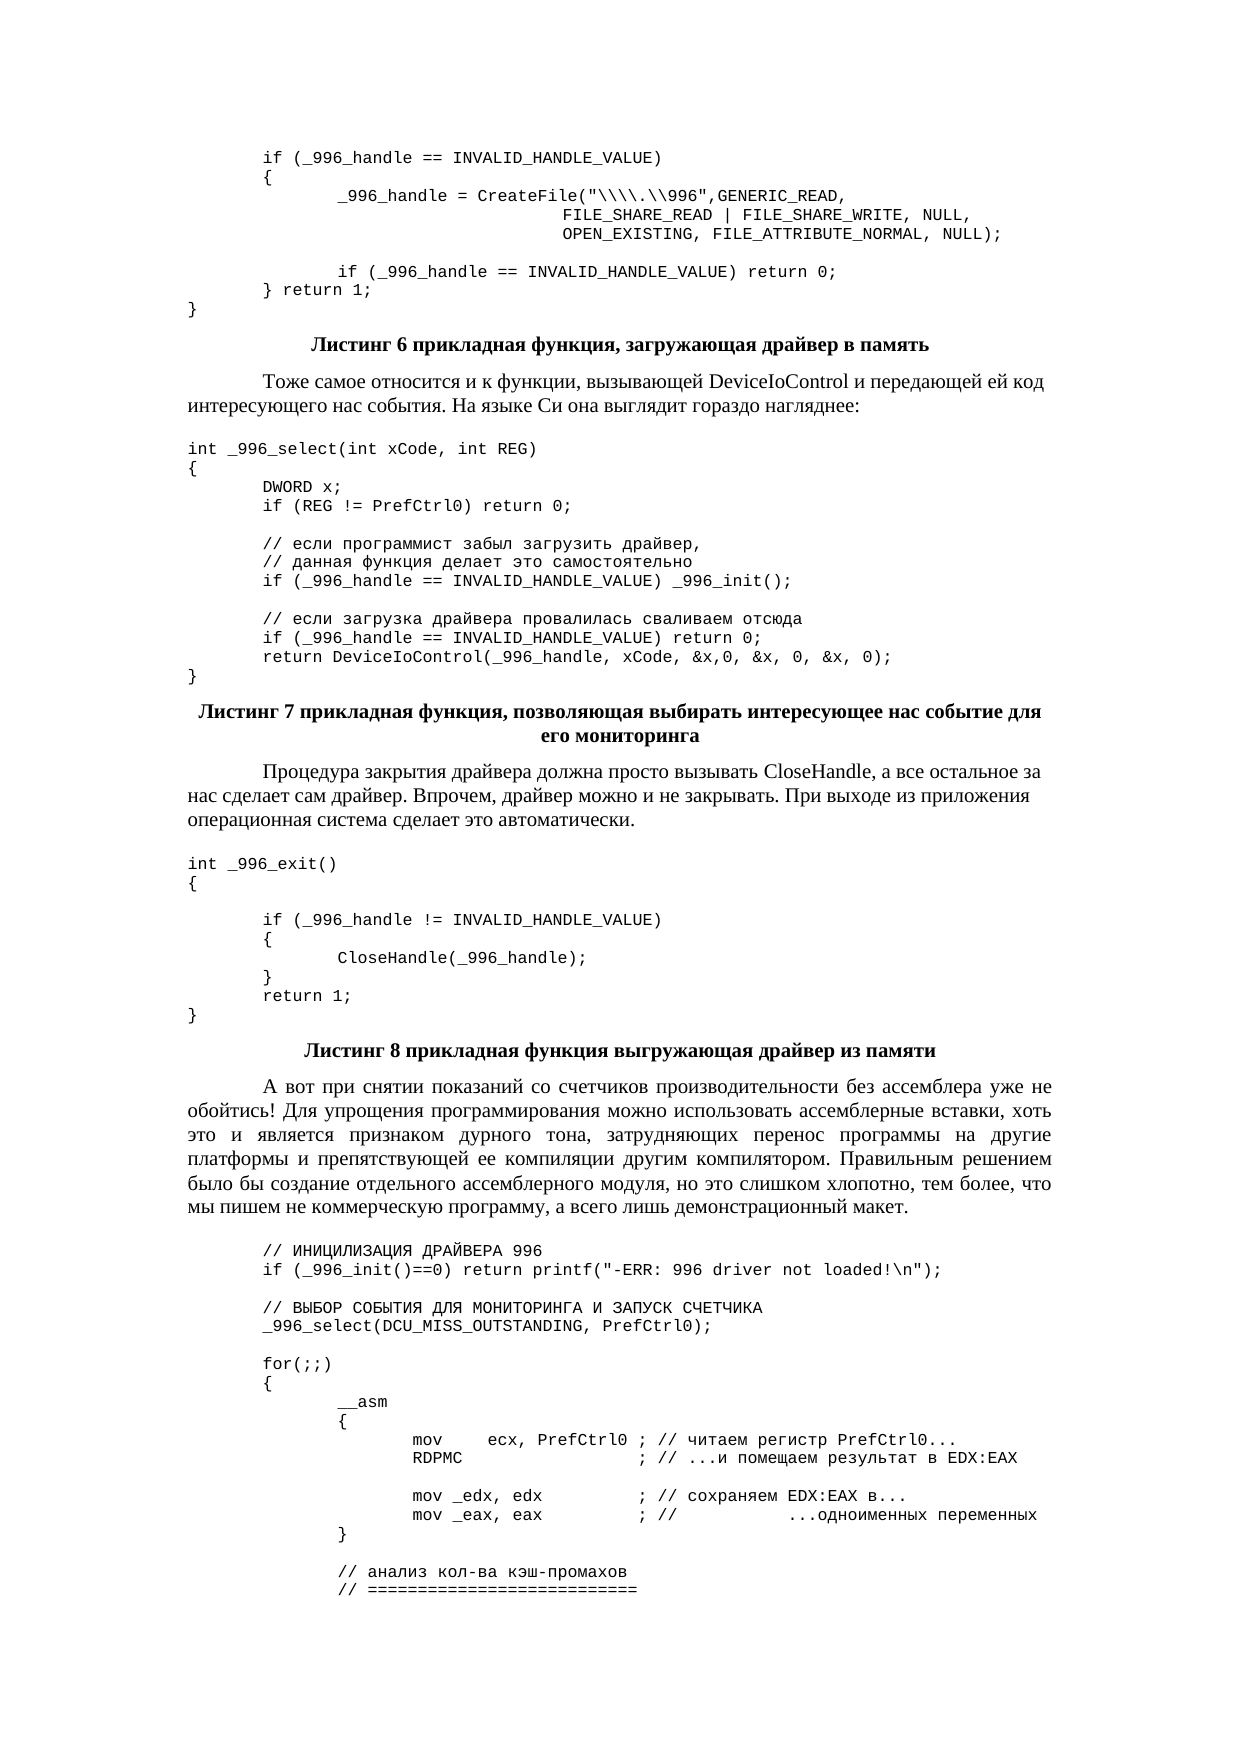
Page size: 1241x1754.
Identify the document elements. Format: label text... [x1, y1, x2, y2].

text mov ecx, PrefCtrl0 ; // читаем регистр PrefCtrl0... [187, 1431, 1053, 1450]
text { [187, 1412, 1053, 1431]
text if (_996_handle == INVALID_HANDLE_VALUE) return 0; [187, 629, 1053, 648]
text if (_996_handle == INVALID_HANDLE_VALUE) return 0; [187, 263, 1053, 282]
text } [187, 1525, 1053, 1544]
text Листинг 7 прикладная функция, позволяющая выбирать интересующее нас событие для его мониторинга [187, 698, 1053, 747]
text return 1; [187, 987, 1053, 1006]
text // анализ кол-ва кэш-промахов [187, 1563, 1053, 1582]
text OPEN_EXISTING, FILE_ATTRIBUTE_NORMAL, NULL); [187, 225, 1053, 244]
text mov _eax, eax ; // ...одноименных переменных [187, 1507, 1053, 1525]
text } [187, 1006, 1053, 1025]
text } [187, 667, 1053, 686]
text Процедура закрытия драйвера должна просто вызывать CloseHandle, а все остальное за нас сделает сам драйвер. Впрочем, драйвер можно и не закрывать. При выходе из приложения операционная система сделает это автоматически. [187, 759, 1053, 831]
text А вот при снятии показаний со счетчиков производительности без ассемблера уже не обойтись! Для упрощения программирования можно использовать ассемблерные вставки, хоть это и является признаком дурного тона, затрудняющих перенос программы на другие платформы и препятствующей ее компиляции другим компилятором. Правильным решением было бы создание отдельного ассемблерного модуля, но это слишком хлопотно, тем более, что мы пишем не коммерческую программу, а всего лишь демонстрационный макет. [187, 1074, 1053, 1218]
text // если программист забыл загрузить драйвер, [187, 535, 1053, 554]
text // данная функция делает это самостоятельно [187, 554, 1053, 573]
text if (_996_handle != INVALID_HANDLE_VALUE) [187, 912, 1053, 931]
text for(;;) [187, 1356, 1053, 1374]
text if (_996_handle == INVALID_HANDLE_VALUE) [187, 150, 1053, 169]
text // ИНИЦИЛИЗАЦИЯ ДРАЙВЕРА 996 [187, 1243, 1053, 1261]
text int _996_select(int xCode, int REG) [187, 441, 1053, 460]
text // если загрузка драйвера провалилась сваливаем отсюда [187, 611, 1053, 629]
text DWORD x; [187, 479, 1053, 497]
text if (_996_init()==0) return printf("-ERR: 996 driver not loaded!\n"); [187, 1261, 1053, 1280]
text if (REG != PrefCtrl0) return 0; [187, 497, 1053, 516]
text RDPMC ; // ...и помещаем результат в EDX:EAX [187, 1450, 1053, 1469]
text { [187, 169, 1053, 188]
text // =========================== [187, 1582, 1053, 1601]
text _996_handle = CreateFile("\\\\.\\996",GENERIC_READ, [187, 188, 1053, 207]
text } [187, 968, 1053, 987]
text CloseHandle(_996_handle); [187, 950, 1053, 968]
text { [187, 874, 1053, 893]
text FILE_SHARE_READ | FILE_SHARE_WRITE, NULL, [187, 207, 1053, 225]
text _996_select(DCU_MISS_OUTSTANDING, PrefCtrl0); [187, 1318, 1053, 1337]
text __asm [187, 1393, 1053, 1412]
text Листинг 6 прикладная функция, загружающая драйвер в память [187, 332, 1053, 356]
text { [187, 1374, 1053, 1393]
text { [187, 931, 1053, 950]
text Листинг 8 прикладная функция выгружающая драйвер из памяти [187, 1038, 1053, 1062]
text Тоже самое относится и к функции, вызывающей DeviceIoControl и передающей ей код интересующего нас события. На языке Си она выглядит гораздо нагляднее: [187, 369, 1053, 417]
text } [187, 301, 1053, 320]
text { [187, 460, 1053, 479]
text return DeviceIoControl(_996_handle, xCode, &x,0, &x, 0, &x, 0); [187, 648, 1053, 667]
text } return 1; [187, 282, 1053, 301]
text mov _edx, edx ; // сохраняем EDX:EAX в... [187, 1488, 1053, 1507]
text if (_996_handle == INVALID_HANDLE_VALUE) _996_init(); [187, 573, 1053, 592]
text int _996_exit() [187, 855, 1053, 874]
text // ВЫБОР СОБЫТИЯ ДЛЯ МОНИТОРИНГА И ЗАПУСК СЧЕТЧИКА [187, 1299, 1053, 1318]
